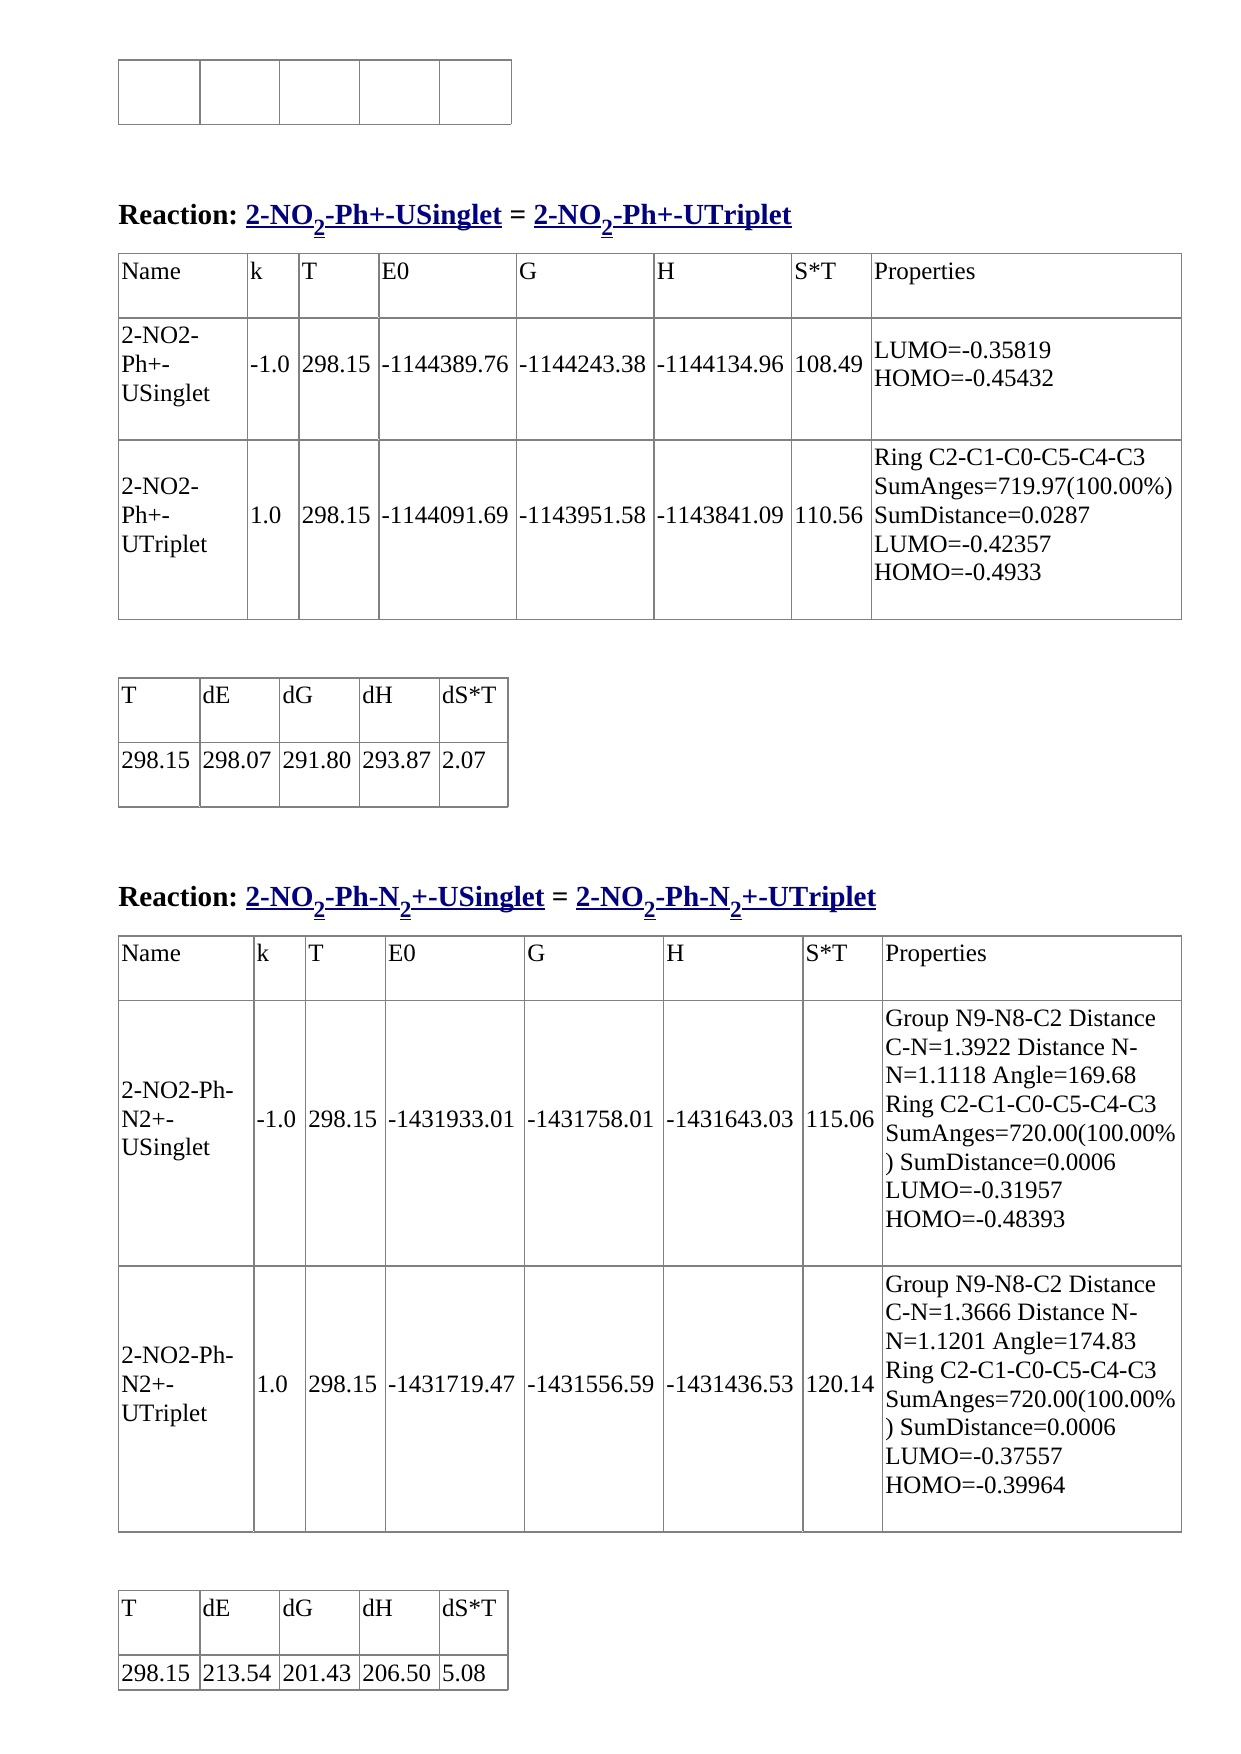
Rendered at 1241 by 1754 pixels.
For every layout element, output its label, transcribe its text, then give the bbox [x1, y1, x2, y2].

table_cell -1.0 [255, 1001, 305, 1265]
subtitle Reaction: 2-NO2-Ph+-USinglet = 2-NO2-Ph+-UTriplet [118, 197, 1181, 240]
table_cell -1431556.59 [525, 1267, 663, 1531]
table_cell -1144243.38 [517, 319, 653, 439]
table_cell -1431933.01 [386, 1001, 524, 1265]
table_cell 298.07 [201, 743, 279, 806]
table_cell -1144091.69 [380, 441, 516, 618]
table_cell -1431758.01 [525, 1001, 663, 1265]
table_cell Group N9-N8-C2 Distance C-N=1.3922 Distance N-N=1.1118 Angle=169.68 Ring C2-C1-C0-C5-C4-C3 SumAnges=720.00(100.00%) SumDistance=0.0006 LUMO=-0.31957 HOMO=-0.48393 [883, 1001, 1181, 1265]
table_header H [664, 937, 802, 1000]
table_cell 2-NO2-Ph-N2+-USinglet [119, 1001, 253, 1265]
table_header dG [280, 679, 359, 742]
table_cell [119, 61, 199, 123]
table_cell 298.15 [306, 1267, 385, 1531]
table_cell -1431719.47 [386, 1267, 524, 1531]
table_header G [517, 254, 653, 317]
table_header dS*T [440, 679, 507, 742]
table_header dE [201, 679, 279, 742]
table_cell LUMO=-0.35819 HOMO=-0.45432 [872, 319, 1181, 439]
table_cell -1431643.03 [664, 1001, 802, 1265]
table_header k [255, 937, 305, 1000]
table_cell 115.06 [804, 1001, 882, 1265]
table_header H [655, 254, 791, 317]
table_cell 108.49 [792, 319, 871, 439]
table_header T [119, 1591, 199, 1654]
table_cell -1144389.76 [380, 319, 516, 439]
table_cell 213.54 [201, 1656, 279, 1689]
table_cell 2-NO2-Ph+-UTriplet [119, 441, 247, 618]
table_header k [248, 254, 298, 317]
table_header T [300, 254, 378, 317]
table_cell 291.80 [280, 743, 359, 806]
table_cell Group N9-N8-C2 Distance C-N=1.3666 Distance N-N=1.1201 Angle=174.83 Ring C2-C1-C0-C5-C4-C3 SumAnges=720.00(100.00%) SumDistance=0.0006 LUMO=-0.37557 HOMO=-0.39964 [883, 1267, 1181, 1531]
table_header T [119, 679, 199, 742]
table_cell 201.43 [280, 1656, 359, 1689]
table_header dS*T [440, 1591, 507, 1654]
table_cell 110.56 [792, 441, 871, 618]
table_cell -1143951.58 [517, 441, 653, 618]
table_header E0 [386, 937, 524, 1000]
table_header dH [360, 679, 439, 742]
table_header dH [360, 1591, 439, 1654]
table_header G [525, 937, 663, 1000]
table_cell 298.15 [119, 743, 199, 806]
table_cell [280, 61, 359, 123]
table_cell 5.08 [440, 1656, 507, 1689]
table_header Name [119, 937, 253, 1000]
table_cell 298.15 [300, 319, 378, 439]
table_cell 206.50 [360, 1656, 439, 1689]
table_cell 1.0 [255, 1267, 305, 1531]
table_header dG [280, 1591, 359, 1654]
table_cell -1144134.96 [655, 319, 791, 439]
table_header S*T [804, 937, 882, 1000]
subtitle Reaction: 2-NO2-Ph-N2+-USinglet = 2-NO2-Ph-N2+-UTriplet [118, 879, 1181, 923]
table_cell 298.15 [300, 441, 378, 618]
table_cell [201, 61, 279, 123]
table_header T [306, 937, 385, 1000]
table_cell Ring C2-C1-C0-C5-C4-C3 SumAnges=719.97(100.00%) SumDistance=0.0287 LUMO=-0.42357 HOMO=-0.4933 [872, 441, 1181, 618]
table_cell 120.14 [804, 1267, 882, 1531]
table_cell 298.15 [119, 1656, 199, 1689]
table_cell -1.0 [248, 319, 298, 439]
table_cell 1.0 [248, 441, 298, 618]
table_cell 2.07 [440, 743, 507, 806]
table_cell [440, 61, 511, 123]
table_cell -1143841.09 [655, 441, 791, 618]
table_cell 2-NO2-Ph-N2+-UTriplet [119, 1267, 253, 1531]
table_header E0 [380, 254, 516, 317]
table_header S*T [792, 254, 871, 317]
table_header Name [119, 254, 247, 317]
table_header Properties [883, 937, 1181, 1000]
table_cell [360, 61, 439, 123]
table_header dE [201, 1591, 279, 1654]
table_cell 298.15 [306, 1001, 385, 1265]
table_cell 293.87 [360, 743, 439, 806]
table_cell -1431436.53 [664, 1267, 802, 1531]
table_cell 2-NO2-Ph+-USinglet [119, 319, 247, 439]
table_header Properties [872, 254, 1181, 317]
